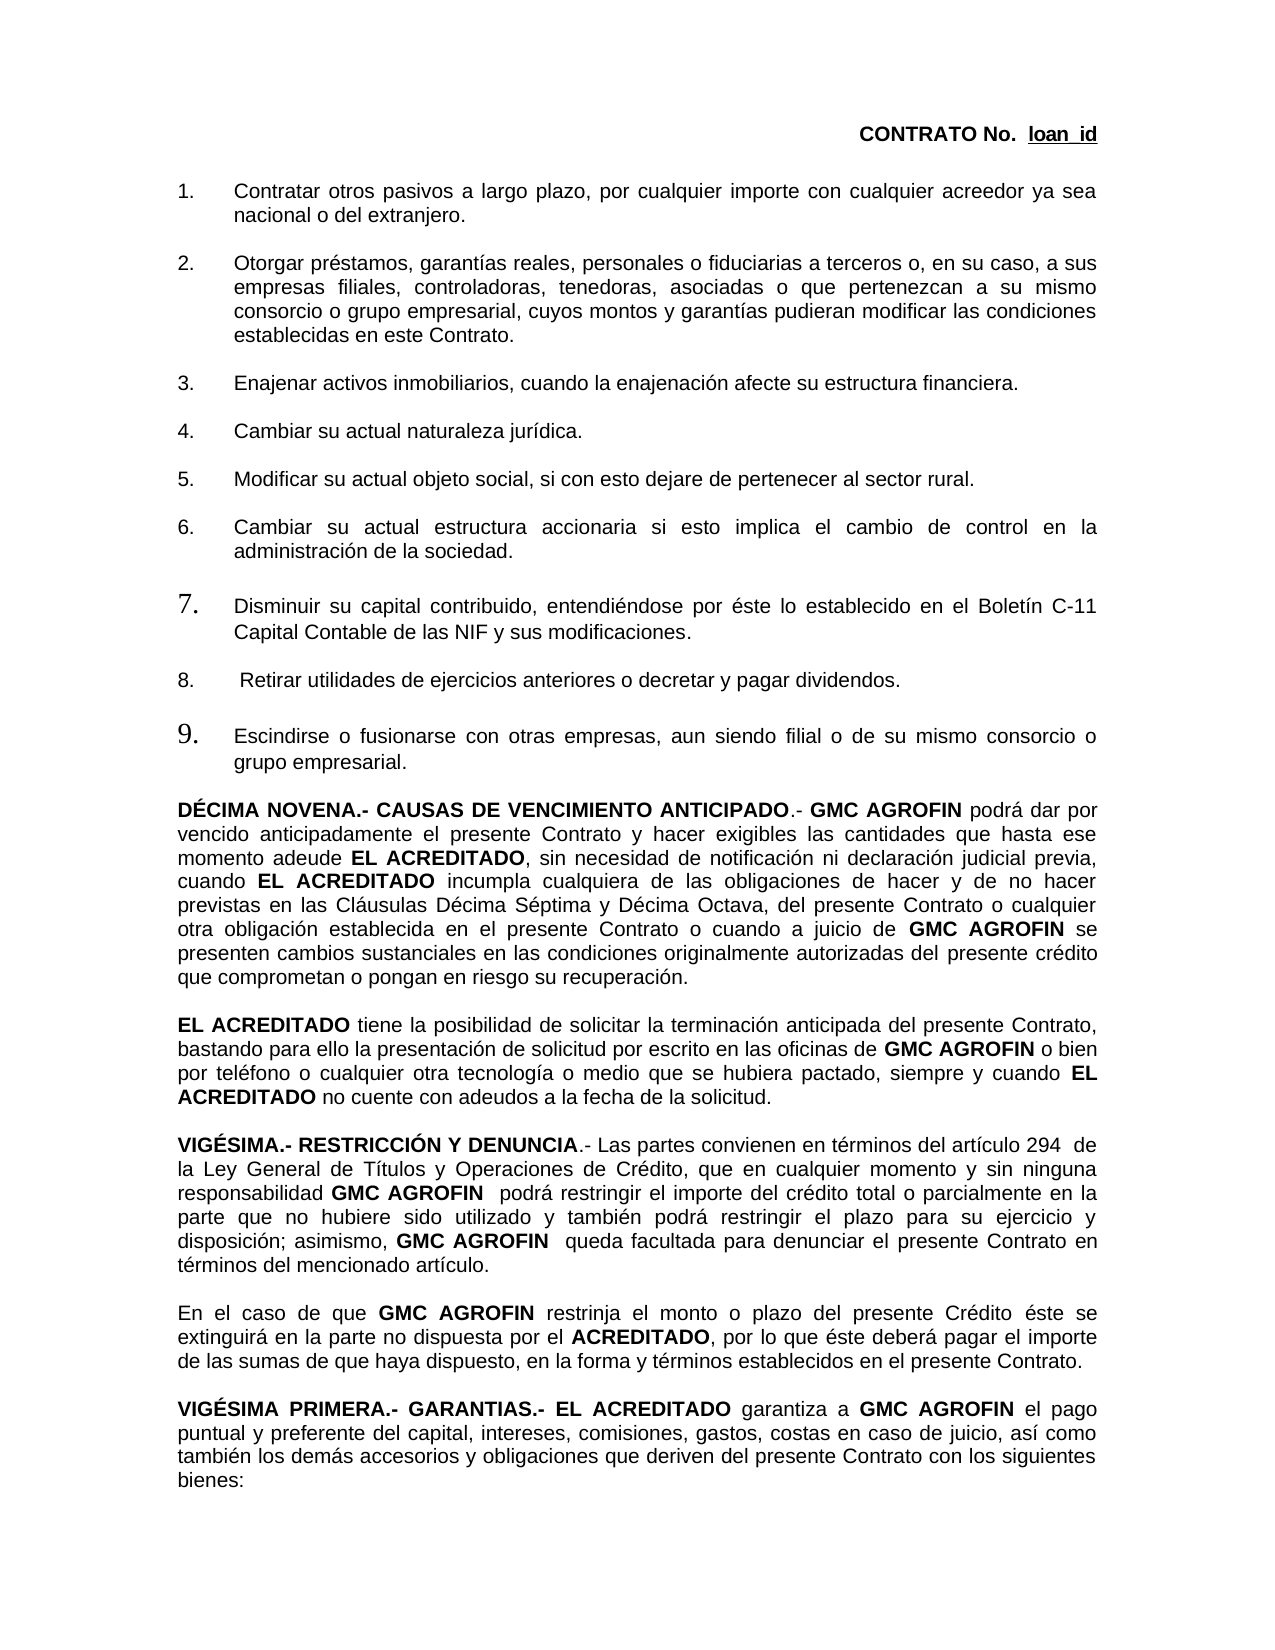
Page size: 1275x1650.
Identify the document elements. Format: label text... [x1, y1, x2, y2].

list Modificar su actual objeto social, si con esto dejare de pertenecer al sector rural. [177, 467, 1098, 491]
list Cambiar su actual naturaleza jurídica. [177, 419, 1098, 443]
text VIGÉSIMA.- RESTRICCIÓN Y DENUNCIA.- Las partes convienen en términos del artículo 294 de la Ley General de Títulos y Operaciones de Crédito, que en cualquier momento y sin ninguna responsabilidad GMC AGROFIN podrá restringir el importe del crédito total o parcialmente en la parte que no hubiere sido utilizado y también podrá restringir el plazo para su ejercicio y disposición; asimismo, GMC AGROFIN queda facultada para denunciar el presente Contrato en términos del mencionado artículo. [177, 1133, 1098, 1277]
list Disminuir su capital contribuido, entendiéndose por éste lo establecido en el Boletín C-11 Capital Contable de las NIF y sus modificaciones. [177, 587, 1098, 644]
list Cambiar su actual estructura accionaria si esto implica el cambio de control en la administración de la sociedad. [177, 515, 1098, 563]
text VIGÉSIMA PRIMERA.- GARANTIAS.- EL ACREDITADO garantiza a GMC AGROFIN el pago puntual y preferente del capital, intereses, comisiones, gastos, costas en caso de juicio, así como también los demás accesorios y obligaciones que deriven del presente Contrato con los siguientes bienes: [177, 1396, 1098, 1492]
list Contratar otros pasivos a largo plazo, por cualquier importe con cualquier acreedor ya sea nacional o del extranjero. [177, 179, 1098, 227]
text EL ACREDITADO tiene la posibilidad de solicitar la terminación anticipada del presente Contrato, bastando para ello la presentación de solicitud por escrito en las oficinas de GMC AGROFIN o bien por teléfono o cualquier otra tecnología o medio que se hubiera pactado, siempre y cuando EL ACREDITADO no cuente con adeudos a la fecha de la solicitud. [177, 1013, 1098, 1109]
list Otorgar préstamos, garantías reales, personales o fiduciarias a terceros o, en su caso, a sus empresas filiales, controladoras, tenedoras, asociadas o que pertenezcan a su mismo consorcio o grupo empresarial, cuyos montos y garantías pudieran modificar las condiciones establecidas en este Contrato. [177, 251, 1098, 347]
list Retirar utilidades de ejercicios anteriores o decretar y pagar dividendos. [177, 668, 1098, 692]
text En el caso de que GMC AGROFIN restrinja el monto o plazo del presente Crédito éste se extinguirá en la parte no dispuesta por el ACREDITADO, por lo que éste deberá pagar el importe de las sumas de que haya dispuesto, en la forma y términos establecidos en el presente Contrato. [177, 1301, 1098, 1372]
list Enajenar activos inmobiliarios, cuando la enajenación afecte su estructura financiera. [177, 371, 1098, 395]
list Escindirse o fusionarse con otras empresas, aun siendo filial o de su mismo consorcio o grupo empresarial. [177, 716, 1098, 773]
text DÉCIMA NOVENA.- CAUSAS DE VENCIMIENTO ANTICIPADO.- GMC AGROFIN podrá dar por vencido anticipadamente el presente Contrato y hacer exigibles las cantidades que hasta ese momento adeude EL ACREDITADO, sin necesidad de notificación ni declaración judicial previa, cuando EL ACREDITADO incumpla cualquiera de las obligaciones de hacer y de no hacer previstas en las Cláusulas Décima Séptima y Décima Octava, del presente Contrato o cualquier otra obligación establecida en el presente Contrato o cuando a juicio de GMC AGROFIN se presenten cambios sustanciales en las condiciones originalmente autorizadas del presente crédito que comprometan o pongan en riesgo su recuperación. [177, 797, 1098, 989]
